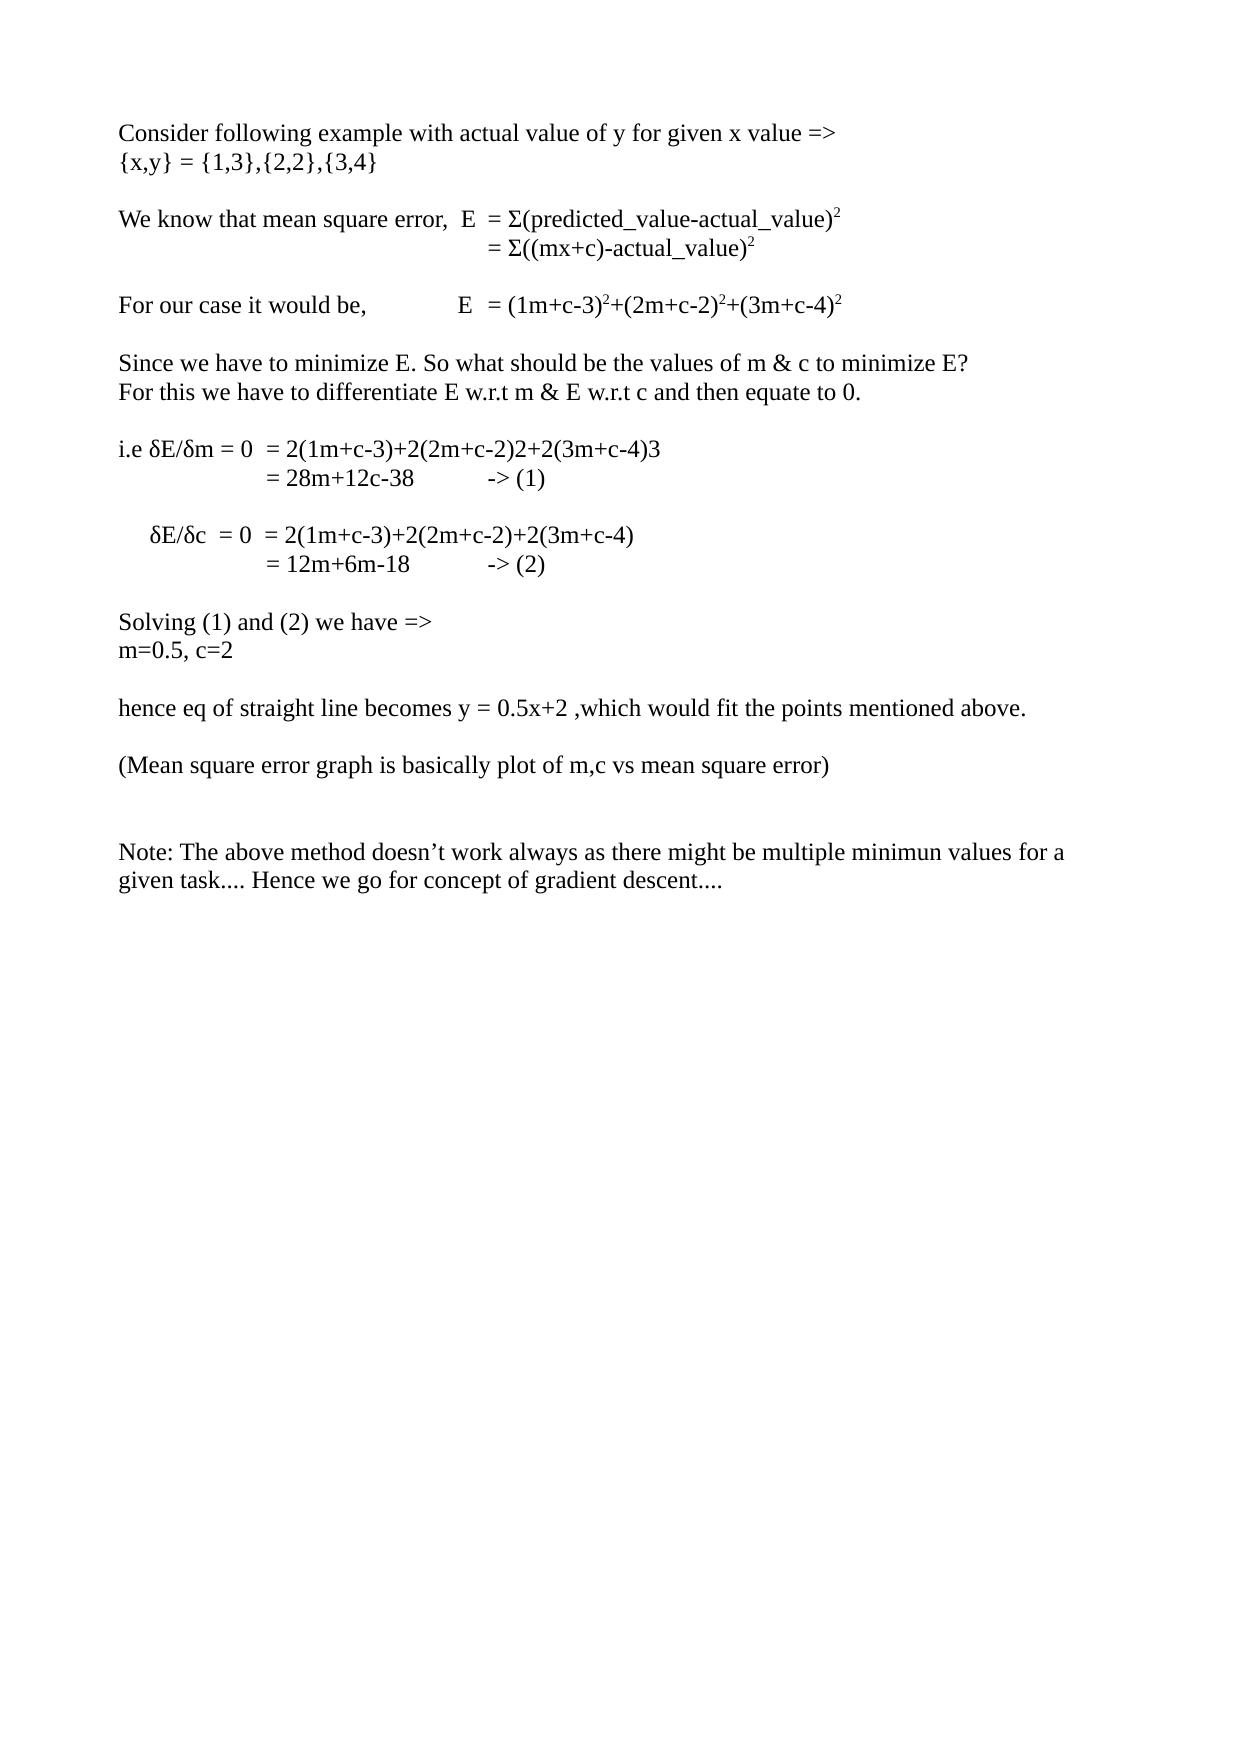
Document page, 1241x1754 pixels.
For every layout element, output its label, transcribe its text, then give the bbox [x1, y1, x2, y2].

text Solving (1) and (2) we have => [118, 607, 1122, 636]
text {x,y} = {1,3},{2,2},{3,4} [118, 147, 1122, 176]
text We know that mean square error, E = Σ(predicted_value-actual_value)2 [118, 204, 1122, 233]
text Note: The above method doesn’t work always as there might be multiple minimun values for a given task.... Hence we go for concept of gradient descent.... [118, 837, 1122, 894]
text m=0.5, c=2 [118, 636, 1122, 664]
text = Σ((mx+c)-actual_value)2 [118, 233, 1122, 262]
text = 12m+6m-18 -> (2) [118, 549, 1122, 578]
text = 28m+12c-38 -> (1) [118, 463, 1122, 492]
text hence eq of straight line becomes y = 0.5x+2 ,which would fit the points mentioned above. [118, 693, 1122, 722]
text For this we have to differentiate E w.r.t m & E w.r.t c and then equate to 0. [118, 377, 1122, 406]
text (Mean square error graph is basically plot of m,c vs mean square error) [118, 751, 1122, 779]
text Consider following example with actual value of y for given x value => [118, 118, 1122, 147]
text For our case it would be, E = (1m+c-3)2+(2m+c-2)2+(3m+c-4)2 [118, 291, 1122, 319]
text Since we have to minimize E. So what should be the values of m & c to minimize E? [118, 348, 1122, 377]
text i.e δE/δm = 0 = 2(1m+c-3)+2(2m+c-2)2+2(3m+c-4)3 [118, 434, 1122, 463]
text δE/δc = 0 = 2(1m+c-3)+2(2m+c-2)+2(3m+c-4) [118, 521, 1122, 549]
